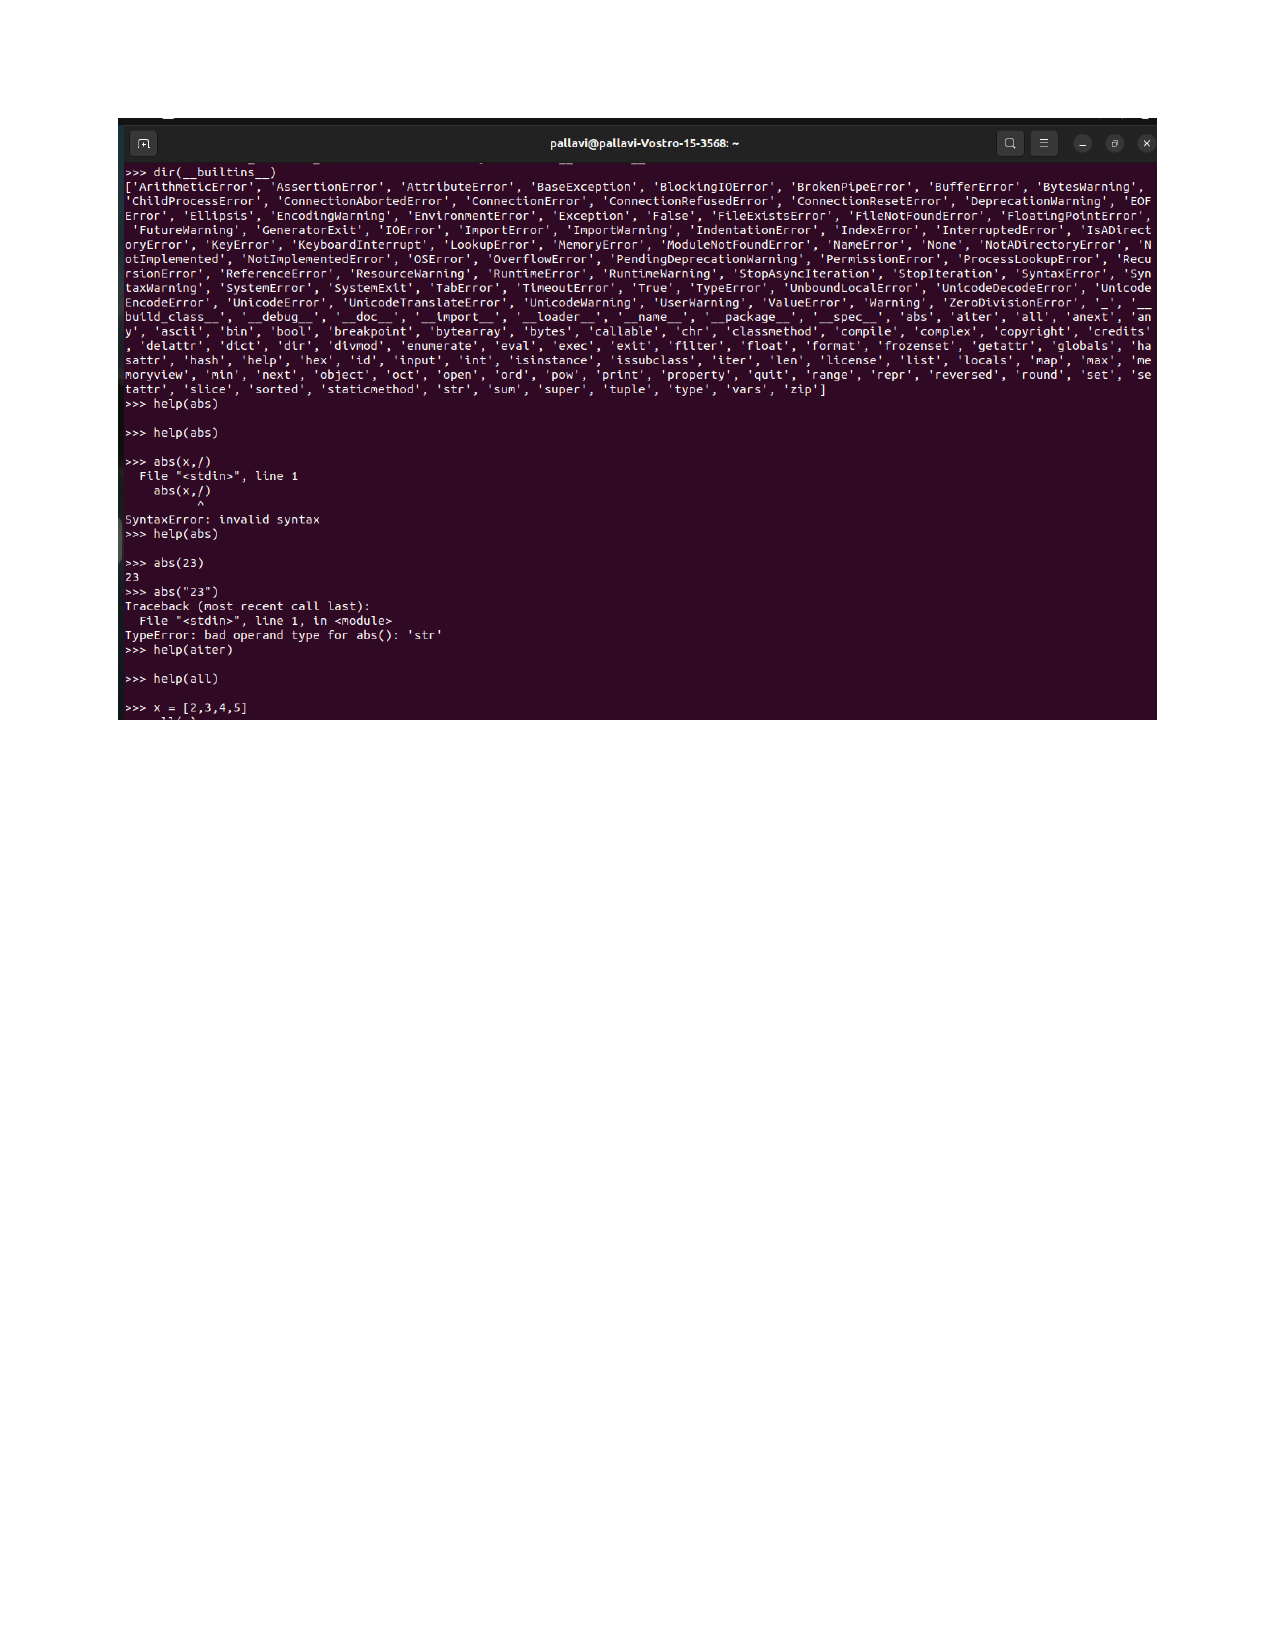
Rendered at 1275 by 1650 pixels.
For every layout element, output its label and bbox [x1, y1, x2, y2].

picture [118, 118, 1157, 720]
